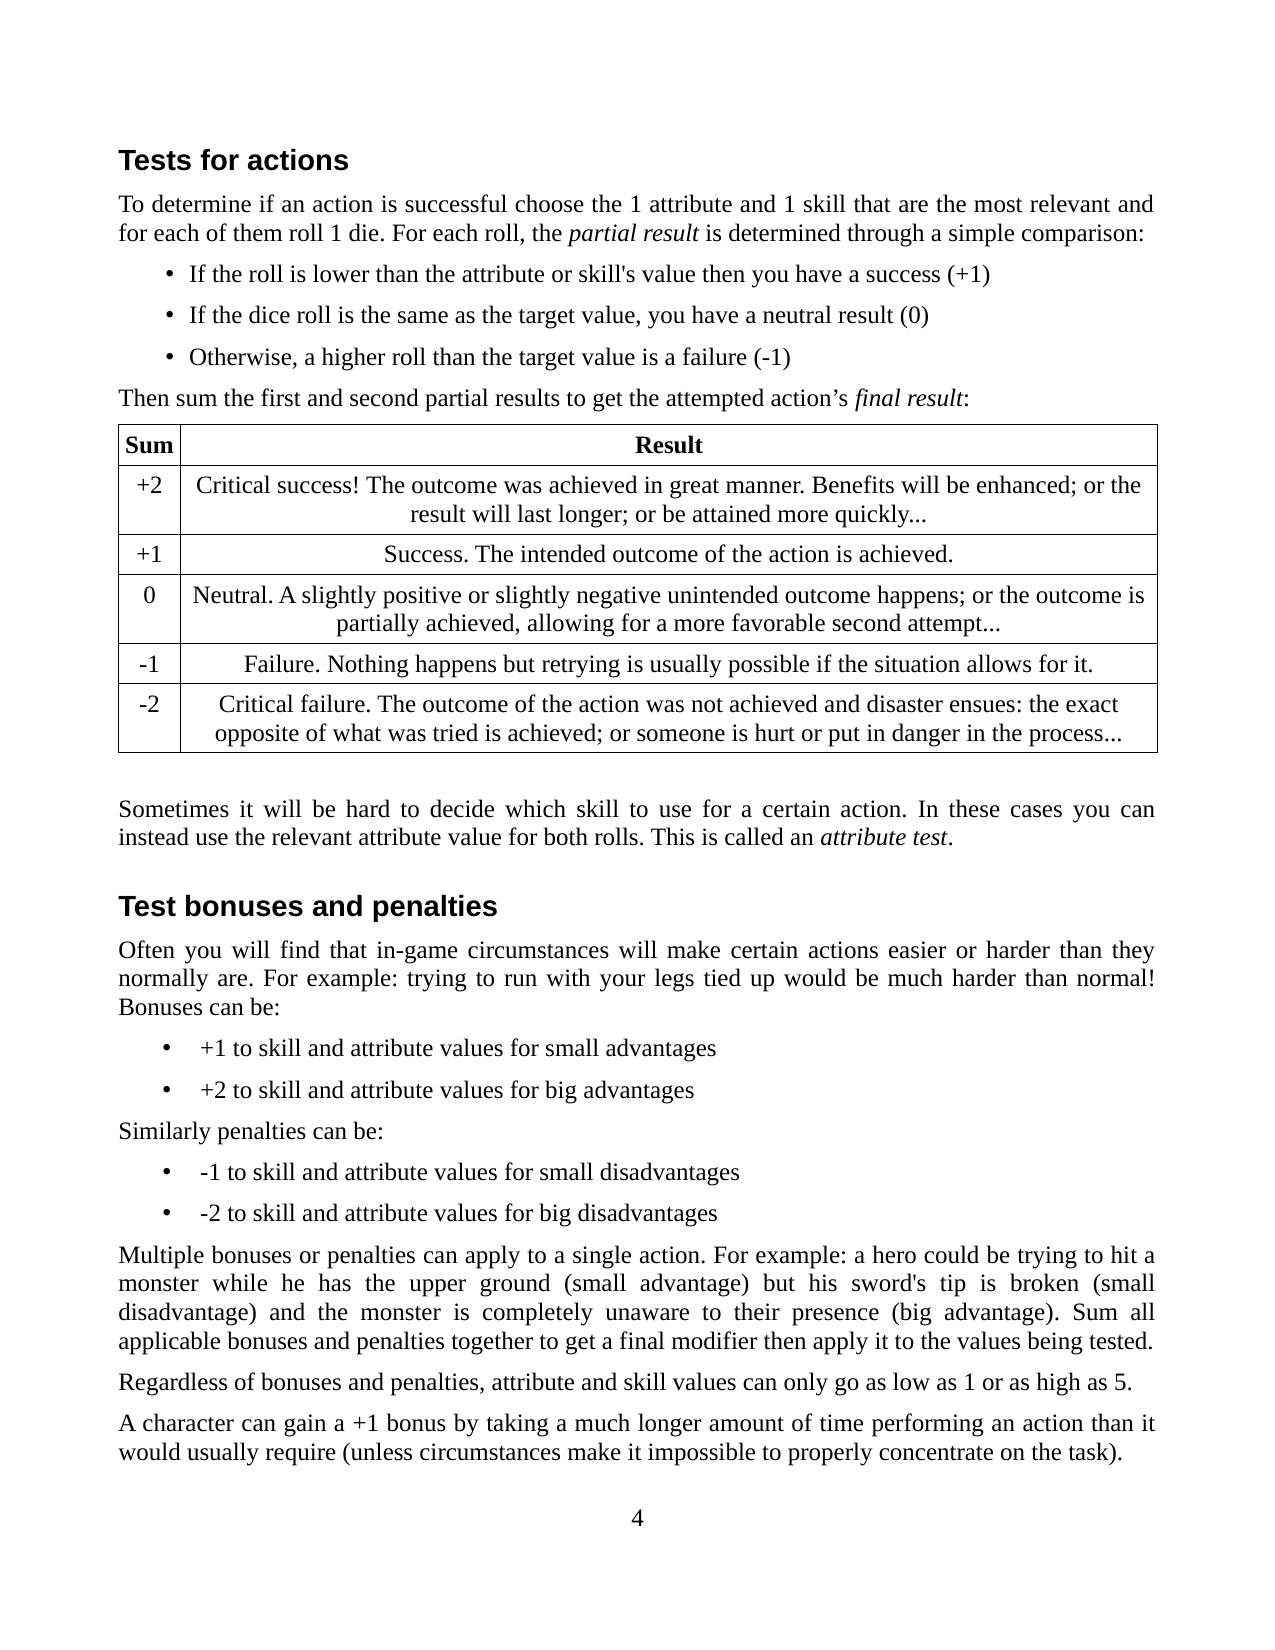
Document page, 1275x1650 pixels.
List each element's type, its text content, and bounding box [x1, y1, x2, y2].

text A character can gain a +1 bonus by taking a much longer amount of time performing an action than it would usually require (unless circumstances make it impossible to properly concentrate on the task). [118, 1408, 1157, 1466]
text Often you will find that in-game circumstances will make certain actions easier or harder than they normally are. For example: trying to run with your legs tied up would be much harder than normal! Bonuses can be: [118, 935, 1157, 1021]
table_cell -2 [119, 684, 180, 752]
table_cell Failure. Nothing happens but retrying is usually possible if the situation allows for it. [181, 644, 1157, 683]
text Sometimes it will be hard to decide which skill to use for a certain action. In these cases you can instead use the relevant attribute value for both rolls. This is called an attribute test. [118, 794, 1157, 851]
list If the dice roll is the same as the target value, you have a neutral result (0) [165, 300, 1157, 329]
subtitle Tests for actions [118, 143, 1157, 177]
table_cell Neutral. A slightly positive or slightly negative unintended outcome happens; or the outcome is partially achieved, allowing for a more favorable second attempt... [181, 575, 1157, 643]
text Similarly penalties can be: [118, 1116, 1157, 1145]
subtitle Test bonuses and penalties [118, 889, 1157, 922]
table_cell Critical success! The outcome was achieved in great manner. Benefits will be enhanced; or the result will last longer; or be attained more quickly... [181, 466, 1157, 533]
list +2 to skill and attribute values for big advantages [162, 1075, 1157, 1103]
list +1 to skill and attribute values for small advantages [162, 1033, 1157, 1062]
list -1 to skill and attribute values for small disadvantages [162, 1157, 1157, 1186]
table_header Sum [119, 425, 180, 464]
list Otherwise, a higher roll than the target value is a failure (-1) [165, 342, 1157, 370]
list If the roll is lower than the attribute or skill's value then you have a success (+1) [165, 259, 1157, 288]
table_header Result [181, 425, 1157, 464]
table_cell Success. The intended outcome of the action is achieved. [181, 535, 1157, 574]
table_cell Critical failure. The outcome of the action was not achieved and disaster ensues: the exact opposite of what was tried is achieved; or someone is hurt or put in danger in the process... [181, 684, 1157, 752]
text To determine if an action is successful choose the 1 attribute and 1 skill that are the most relevant and for each of them roll 1 die. For each roll, the partial result is determined through a simple comparison: [118, 189, 1157, 247]
table_cell 0 [119, 575, 180, 643]
list -2 to skill and attribute values for big disadvantages [162, 1198, 1157, 1227]
table_cell +1 [119, 535, 180, 574]
table_cell -1 [119, 644, 180, 683]
text Then sum the first and second partial results to get the attempted action’s final result: [118, 383, 1157, 412]
table_cell +2 [119, 466, 180, 533]
text Multiple bonuses or penalties can apply to a single action. For example: a hero could be trying to hit a monster while he has the upper ground (small advantage) but his sword's tip is broken (small disadvantage) and the monster is completely unaware to their presence (big advantage). Sum all applicable bonuses and penalties together to get a final modifier then apply it to the values being tested. [118, 1240, 1157, 1355]
text Regardless of bonuses and penalties, attribute and skill values can only go as low as 1 or as high as 5. [118, 1367, 1157, 1396]
